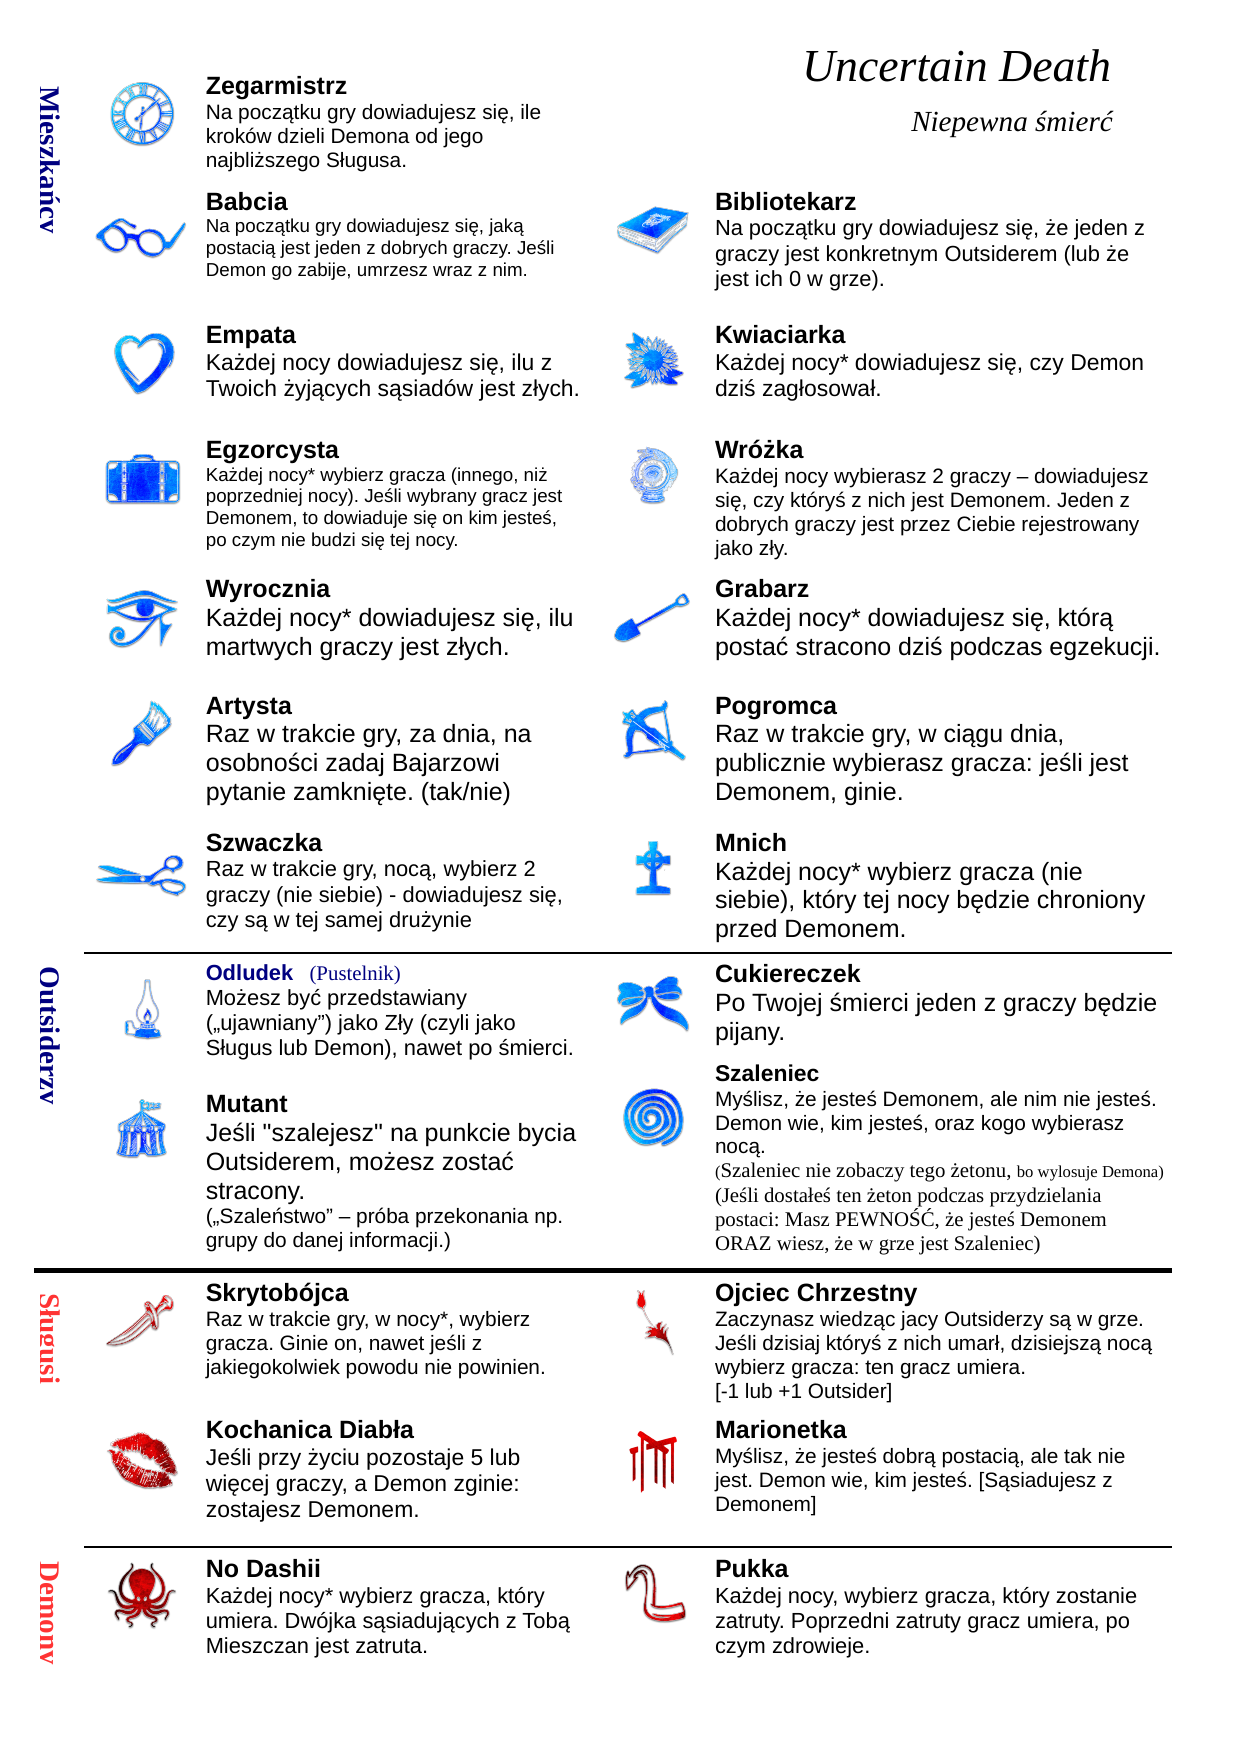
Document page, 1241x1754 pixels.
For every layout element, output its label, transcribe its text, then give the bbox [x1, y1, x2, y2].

picture [87, 71, 197, 180]
table_cell Wróżka Każdej nocy wybierasz 2 graczy – dowiadujesz się, czy któryś z nich jest Demonem. Jeden z dobrych graczy jest przez Ciebie rejestrowany jako zły. [709, 429, 1172, 569]
table_cell [586, 1273, 597, 1409]
table_cell Grabarz Każdej nocy* dowiadujesz się, którą postać stracono dziś podczas egzekucji. [709, 569, 1172, 685]
table_cell [597, 569, 709, 574]
table_cell [84, 181, 200, 314]
picture [598, 1072, 707, 1181]
picture [87, 435, 197, 544]
picture [91, 1278, 193, 1380]
table_cell [84, 1279, 91, 1379]
table_cell Mutant Jeśli "szalejesz" na punkcie bycia Outsiderem, możesz zostać stracony. („Szaleństwo” – próba przekonania np. grupy do danej informacji.) [200, 1079, 586, 1267]
table_cell [597, 685, 709, 822]
picture [87, 574, 197, 683]
table_cell [597, 822, 709, 952]
table_cell Wyrocznia Każdej nocy* dowiadujesz się, ilu martwych graczy jest złych. [200, 569, 586, 685]
table_cell [597, 1279, 709, 1409]
table_cell Babcia Na początku gry dowiadujesz się, jaką postacią jest jeden z dobrych graczy. Jeśli Demon go zabije, umrzesz wraz z nim. [200, 181, 586, 314]
table_cell [586, 429, 597, 569]
table_cell Odludek (Pustelnik) Możesz być przedstawiany („ujawniany”) jako Zły (czyli jako Sługus lub Demon), nawet po śmierci. [200, 954, 586, 1078]
picture [91, 1089, 193, 1191]
picture [87, 690, 197, 799]
picture [87, 827, 197, 936]
table_header [586, 66, 597, 181]
picture [602, 574, 704, 676]
table_cell [586, 569, 597, 685]
table_header Zegarmistrz Na początku gry dowiadujesz się, ile kroków dzieli Demona od jego najbliższego Sługusa. [200, 66, 586, 181]
table_cell [84, 1548, 200, 1694]
table_cell [586, 1079, 597, 1267]
text Niepewna śmierć [680, 104, 1115, 137]
table_cell [84, 575, 200, 685]
table_header [709, 66, 1172, 181]
picture [598, 1278, 707, 1387]
table_cell [84, 685, 200, 822]
table_cell [84, 1079, 200, 1267]
table_cell [586, 954, 597, 1078]
picture [87, 1414, 197, 1524]
table_cell [586, 181, 597, 314]
table_cell Outsiderzy [34, 952, 84, 1267]
table_cell No Dashii Każdej nocy* wybierz gracza, który umiera. Dwójka sąsiadujących z Tobą Mieszczan jest zatruta. [200, 1548, 586, 1694]
table_cell Kwiaciarka Każdej nocy* dowiadujesz się, czy Demon dziś zagłosował. [709, 314, 1172, 429]
table_cell [84, 1273, 200, 1278]
table_cell Marionetka Myślisz, że jesteś dobrą postacią, ale tak nie jest. Demon wie, kim jesteś. [Sąsiadujesz z Demonem] [709, 1409, 1172, 1546]
picture [602, 435, 704, 536]
table_cell [597, 288, 709, 314]
table_cell [597, 1409, 709, 1546]
table_cell [84, 569, 200, 574]
table_cell [586, 1409, 597, 1546]
table_cell Sługusi [34, 1273, 84, 1546]
text Uncertain Death [680, 38, 1115, 91]
table_cell Szwaczka Raz w trakcie gry, nocą, wybierz 2 graczy (nie siebie) - dowiadujesz się, czy są w tej samej drużynie [200, 822, 586, 952]
table_cell [84, 1409, 200, 1546]
table_cell Pogromca Raz w trakcie gry, w ciągu dnia, publicznie wybierasz gracza: jeśli jest Demonem, ginie. [709, 685, 1172, 822]
table_cell [84, 954, 200, 1078]
table_cell [597, 429, 709, 569]
table_cell [586, 685, 597, 822]
table_header [597, 66, 709, 181]
picture [602, 690, 704, 792]
picture [87, 186, 197, 295]
picture [602, 319, 704, 421]
table_cell Demony [34, 1546, 84, 1694]
table_cell [586, 1548, 597, 1694]
table_cell Ojciec Chrzestny Zaczynasz wiedząc jacy Outsiderzy są w grze. Jeśli dzisiaj któryś z nich umarł, dzisiejszą nocą wybierz gracza: ten gracz umiera. [-1 lub +1 Outsider] [709, 1273, 1172, 1409]
picture [602, 827, 704, 929]
table_cell Artysta Raz w trakcie gry, za dnia, na osobności zadaj Bajarzowi pytanie zamknięte. (tak/nie) [200, 685, 586, 822]
table_header [84, 66, 200, 181]
table_cell [597, 1548, 709, 1694]
table_cell [84, 429, 200, 569]
picture [598, 959, 707, 1068]
table_cell [193, 1279, 200, 1379]
table_cell Bibliotekarz Na początku gry dowiadujesz się, że jeden z graczy jest konkretnym Outsiderem (lub że jest ich 0 w grze). [709, 181, 1172, 314]
picture [602, 1553, 704, 1655]
table_cell [597, 1073, 709, 1267]
picture [87, 319, 197, 429]
table_cell [597, 181, 709, 287]
picture [87, 1553, 197, 1663]
table_cell [597, 954, 709, 1072]
table_cell [84, 822, 200, 952]
table_header Mieszkańcy [34, 66, 84, 952]
table_cell Empata Każdej nocy dowiadujesz się, ilu z Twoich żyjących sąsiadów jest złych. [200, 314, 586, 429]
table_cell Cukiereczek Po Twojej śmierci jeden z graczy będzie pijany. Szaleniec Myślisz, że jesteś Demonem, ale nim nie jesteś. Demon wie, kim jesteś, oraz kogo wybierasz nocą. (Szaleniec nie zobaczy tego żetonu, bo wylosuje Demona) (Jeśli dostałeś ten żeton podczas przydzielania postaci: Masz PEWNOŚĆ, że jesteś Demonem ORAZ wiesz, że w grze jest Szaleniec) [709, 954, 1172, 1267]
table_cell Kochanica Diabła Jeśli przy życiu pozostaje 5 lub więcej graczy, a Demon zginie: zostajesz Demonem. [200, 1409, 586, 1546]
table_cell Pukka Każdej nocy, wybierz gracza, który zostanie zatruty. Poprzedni zatruty gracz umiera, po czym zdrowieje. [709, 1548, 1172, 1694]
table_cell [586, 314, 597, 429]
table_cell Egzorcysta Każdej nocy* wybierz gracza (innego, niż poprzedniej nocy). Jeśli wybrany gracz jest Demonem, to dowiaduje się on kim jesteś, po czym nie budzi się tej nocy. [200, 429, 586, 569]
table_cell [597, 575, 709, 685]
table_cell [84, 314, 200, 429]
picture [602, 186, 704, 288]
table_cell Mnich Każdej nocy* wybierz gracza (nie siebie), który tej nocy będzie chroniony przed Demonem. [709, 822, 1172, 952]
table_cell [84, 1380, 200, 1409]
picture [602, 1414, 704, 1516]
table_cell [597, 1273, 709, 1278]
table_cell Skrytobójca Raz w trakcie gry, w nocy*, wybierz gracza. Ginie on, nawet jeśli z jakiegokolwiek powodu nie powinien. [200, 1273, 586, 1409]
table_cell [586, 822, 597, 952]
picture [93, 970, 195, 1072]
table_cell [597, 314, 709, 429]
